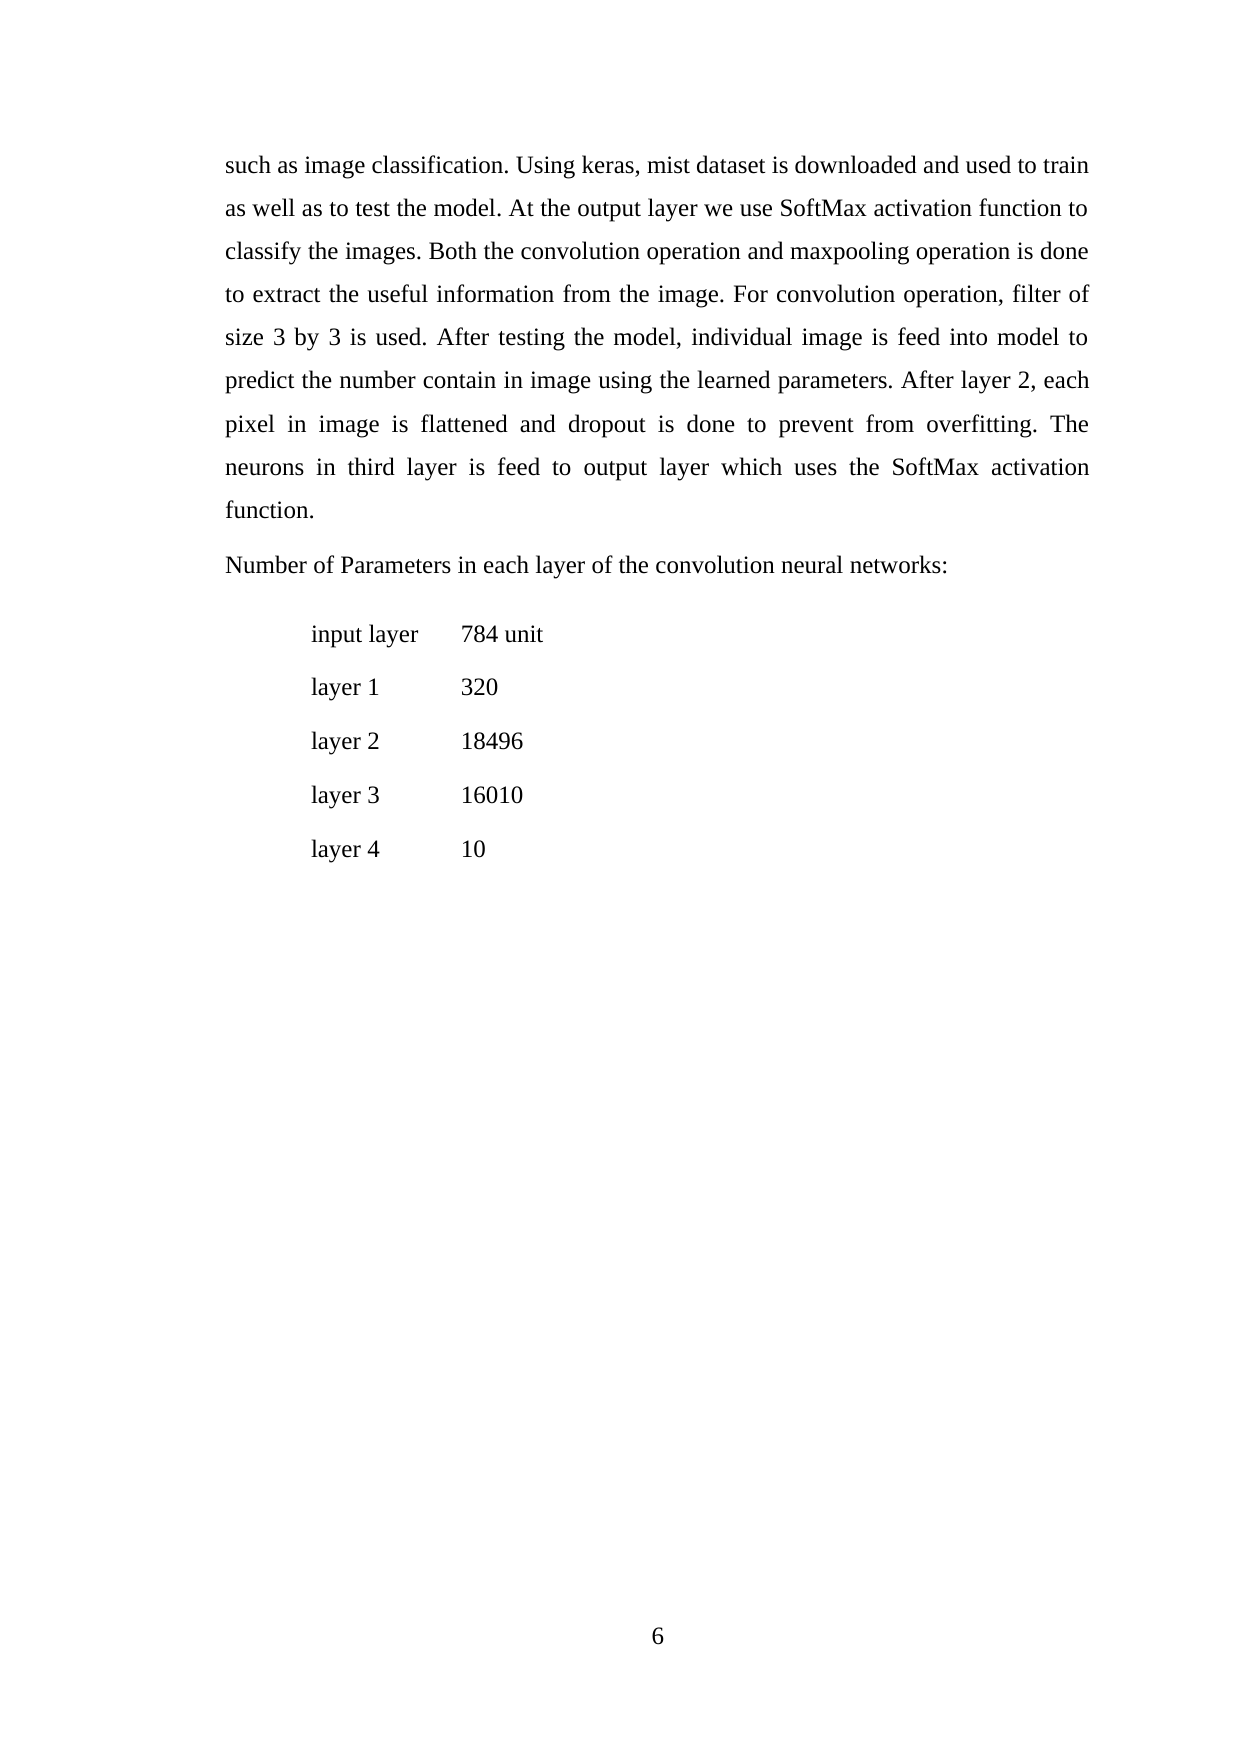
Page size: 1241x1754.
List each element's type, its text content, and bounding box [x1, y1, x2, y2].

table_cell 10 [449, 821, 562, 875]
table_cell layer 3 [300, 768, 449, 821]
table_cell layer 1 [300, 660, 449, 714]
text such as image classification. Using keras, mist dataset is downloaded and used to train as well as to test the model. At the output layer we use SoftMax activation function to classify the images. Both the convolution operation and maxpooling operation is done to extract the useful information from the image. For convolution operation, filter of size 3 by 3 is used. After testing the model, individual image is feed into model to predict the number contain in image using the learned parameters. After layer 2, each pixel in image is flattened and dropout is done to prevent from overfitting. The neurons in third layer is feed to output layer which uses the SoftMax activation function. [225, 150, 1090, 524]
table_cell 16010 [449, 768, 562, 821]
table_header 784 unit [449, 606, 562, 660]
table_cell layer 4 [300, 821, 449, 875]
table_cell layer 2 [300, 714, 449, 767]
table_cell 18496 [449, 714, 562, 767]
table_header input layer [300, 606, 449, 660]
table_cell 320 [449, 660, 562, 714]
text Number of Parameters in each layer of the convolution neural networks: [225, 551, 1090, 579]
